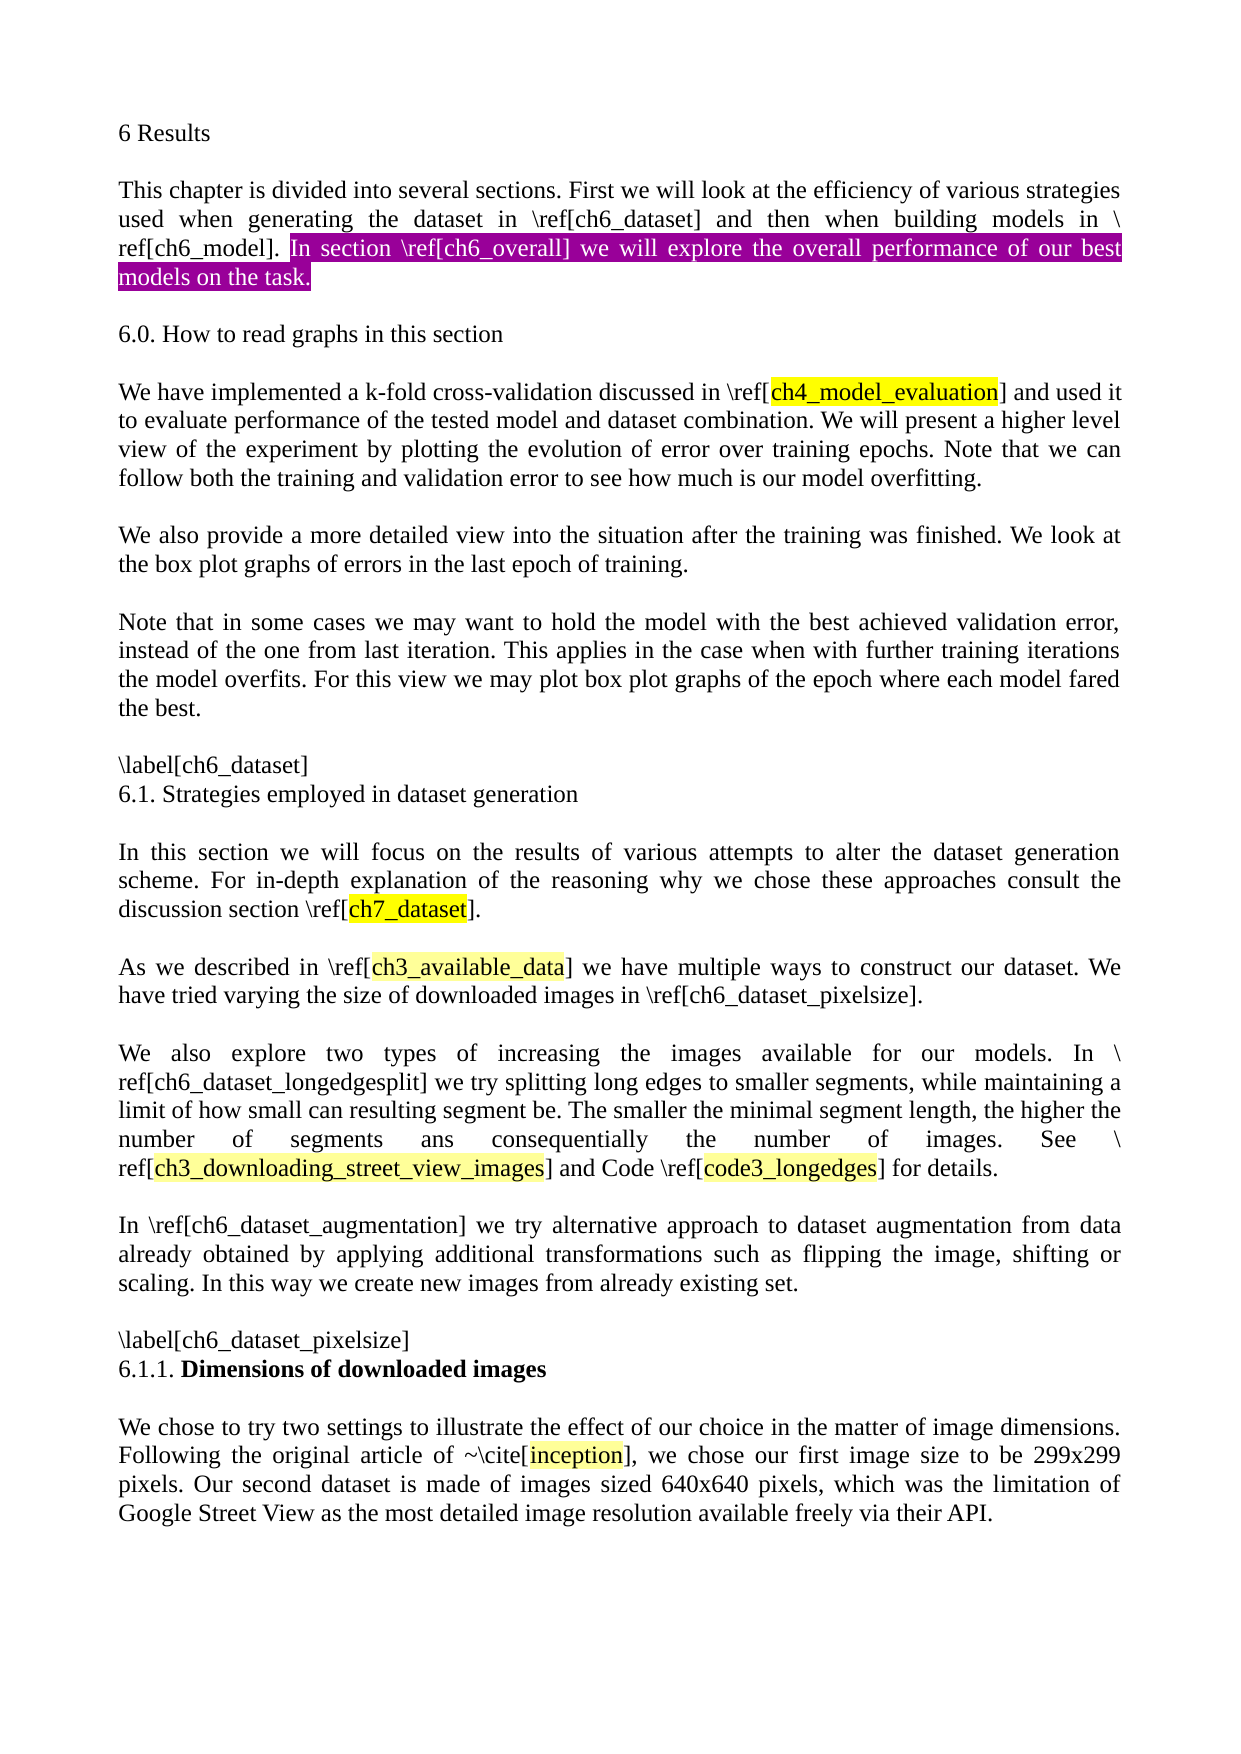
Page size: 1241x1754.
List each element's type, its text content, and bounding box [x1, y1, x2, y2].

text 6 Results [118, 118, 1122, 147]
text \label[ch6_dataset_pixelsize] [118, 1326, 1122, 1354]
text We also explore two types of increasing the images available for our models. In \ref[ch6_dataset_longedgesplit] we try splitting long edges to smaller segments, while maintaining a limit of how small can resulting segment be. The smaller the minimal segment length, the higher the number of segments ans consequentially the number of images. See \ref[ch3_downloading_street_view_images] and Code \ref[code3_longedges] for details. [118, 1038, 1122, 1182]
text In \ref[ch6_dataset_augmentation] we try alternative approach to dataset augmentation from data already obtained by applying additional transformations such as flipping the image, shifting or scaling. In this way we create new images from already existing set. [118, 1211, 1122, 1297]
text We have implemented a k-fold cross-validation discussed in \ref[ch4_model_evaluation] and used it to evaluate performance of the tested model and dataset combination. We will present a higher level view of the experiment by plotting the evolution of error over training epochs. Note that we can follow both the training and validation error to see how much is our model overfitting. [118, 377, 1122, 492]
text We also provide a more detailed view into the situation after the training was finished. We look at the box plot graphs of errors in the last epoch of training. [118, 521, 1122, 578]
text 6.0. How to read graphs in this section [118, 319, 1122, 348]
text This chapter is divided into several sections. First we will look at the efficiency of various strategies used when generating the dataset in \ref[ch6_dataset] and then when building models in \ref[ch6_model]. In section \ref[ch6_overall] we will explore the overall performance of our best models on the task. [118, 176, 1122, 291]
text We chose to try two settings to illustrate the effect of our choice in the matter of image dimensions. Following the original article of ~\cite[inception], we chose our first image size to be 299x299 pixels. Our second dataset is made of images sized 640x640 pixels, which was the limitation of Google Street View as the most detailed image resolution available freely via their API. [118, 1412, 1122, 1527]
text In this section we will focus on the results of various attempts to alter the dataset generation scheme. For in-depth explanation of the reasoning why we chose these approaches consult the discussion section \ref[ch7_dataset]. [118, 837, 1122, 923]
text Note that in some cases we may want to hold the model with the best achieved validation error, instead of the one from last iteration. This applies in the case when with further training iterations the model overfits. For this view we may plot box plot graphs of the epoch where each model fared the best. [118, 607, 1122, 722]
text 6.1. Strategies employed in dataset generation [118, 779, 1122, 808]
text As we described in \ref[ch3_available_data] we have multiple ways to construct our dataset. We have tried varying the size of downloaded images in \ref[ch6_dataset_pixelsize]. [118, 952, 1122, 1009]
text \label[ch6_dataset] [118, 751, 1122, 779]
text 6.1.1. Dimensions of downloaded images [118, 1354, 1122, 1383]
